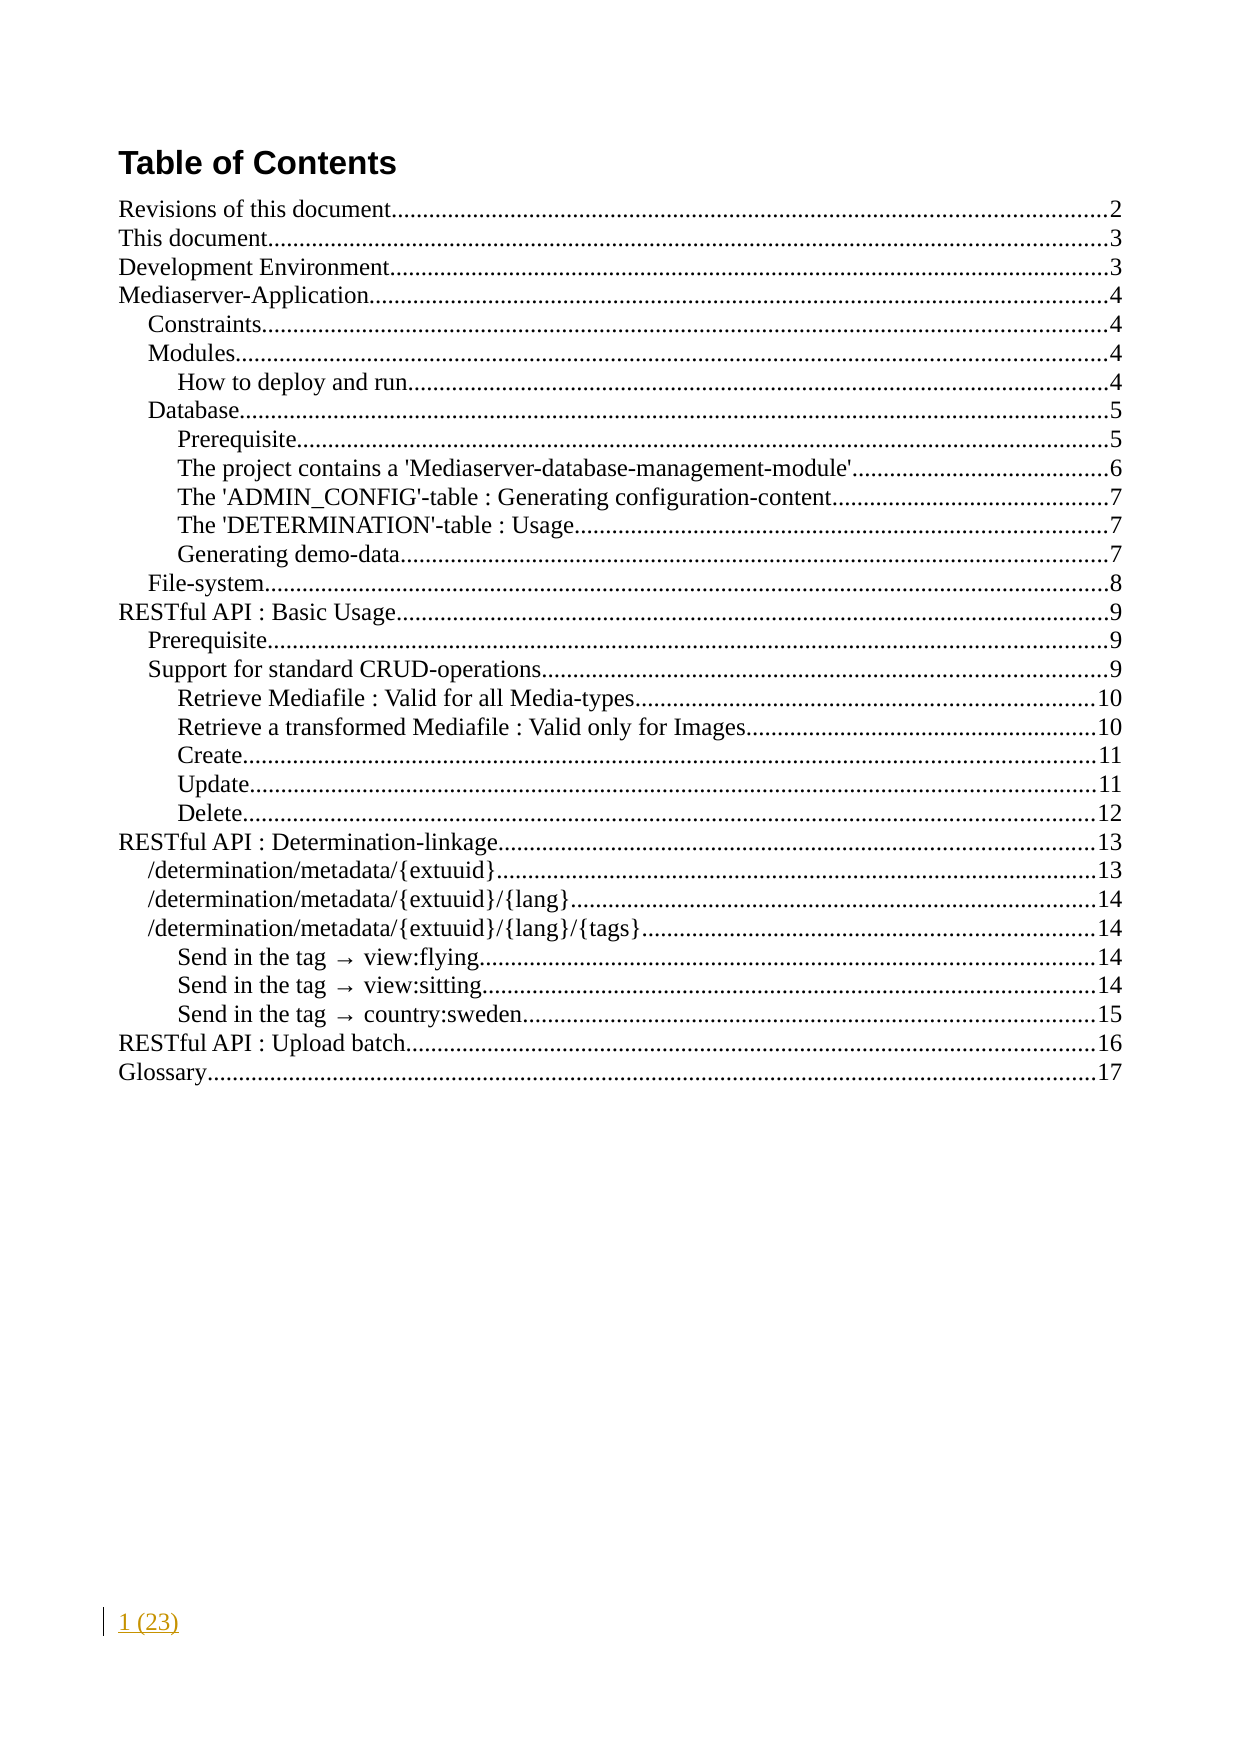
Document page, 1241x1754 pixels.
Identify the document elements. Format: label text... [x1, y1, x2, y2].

text Update 11 [177, 769, 1122, 798]
text File-system 8 [148, 568, 1122, 597]
text Send in the tag → view:flying 14 [177, 942, 1122, 970]
text RESTful API : Basic Usage 9 [118, 597, 1122, 625]
text How to deploy and run 4 [177, 367, 1122, 395]
text Development Environment 3 [118, 252, 1122, 280]
text Glossary 17 [118, 1057, 1122, 1085]
text Delete 12 [177, 798, 1122, 827]
text Mediaserver-Application 4 [118, 280, 1122, 309]
text Send in the tag → country:sweden 15 [177, 999, 1122, 1028]
text The 'DETERMINATION'-table : Usage 7 [177, 510, 1122, 539]
text RESTful API : Upload batch 16 [118, 1028, 1122, 1057]
text Constraints 4 [148, 309, 1122, 338]
text /determination/metadata/{extuuid}/{lang}/{tags} 14 [148, 913, 1122, 942]
text Retrieve Mediafile : Valid for all Media-types 10 [177, 683, 1122, 712]
text Create 11 [177, 740, 1122, 769]
text Send in the tag → view:sitting 14 [177, 970, 1122, 999]
text Database 5 [148, 395, 1122, 424]
text Retrieve a transformed Mediafile : Valid only for Images. 10 [177, 712, 1122, 740]
text RESTful API : Determination-linkage 13 [118, 827, 1122, 855]
text Revisions of this document 2 [118, 194, 1122, 223]
text /determination/metadata/{extuuid} 13 [148, 855, 1122, 884]
subtitle Table of Contents [118, 143, 1122, 182]
text The 'ADMIN_CONFIG'-table : Generating configuration-content 7 [177, 482, 1122, 510]
text Support for standard CRUD-operations 9 [148, 654, 1122, 683]
text /determination/metadata/{extuuid}/{lang} 14 [148, 884, 1122, 913]
text Generating demo-data 7 [177, 539, 1122, 568]
text This document 3 [118, 223, 1122, 252]
text Prerequisite 9 [148, 625, 1122, 654]
text Prerequisite 5 [177, 424, 1122, 453]
text Modules 4 [148, 338, 1122, 367]
text The project contains a 'Mediaserver-database-management-module' 6 [177, 453, 1122, 482]
